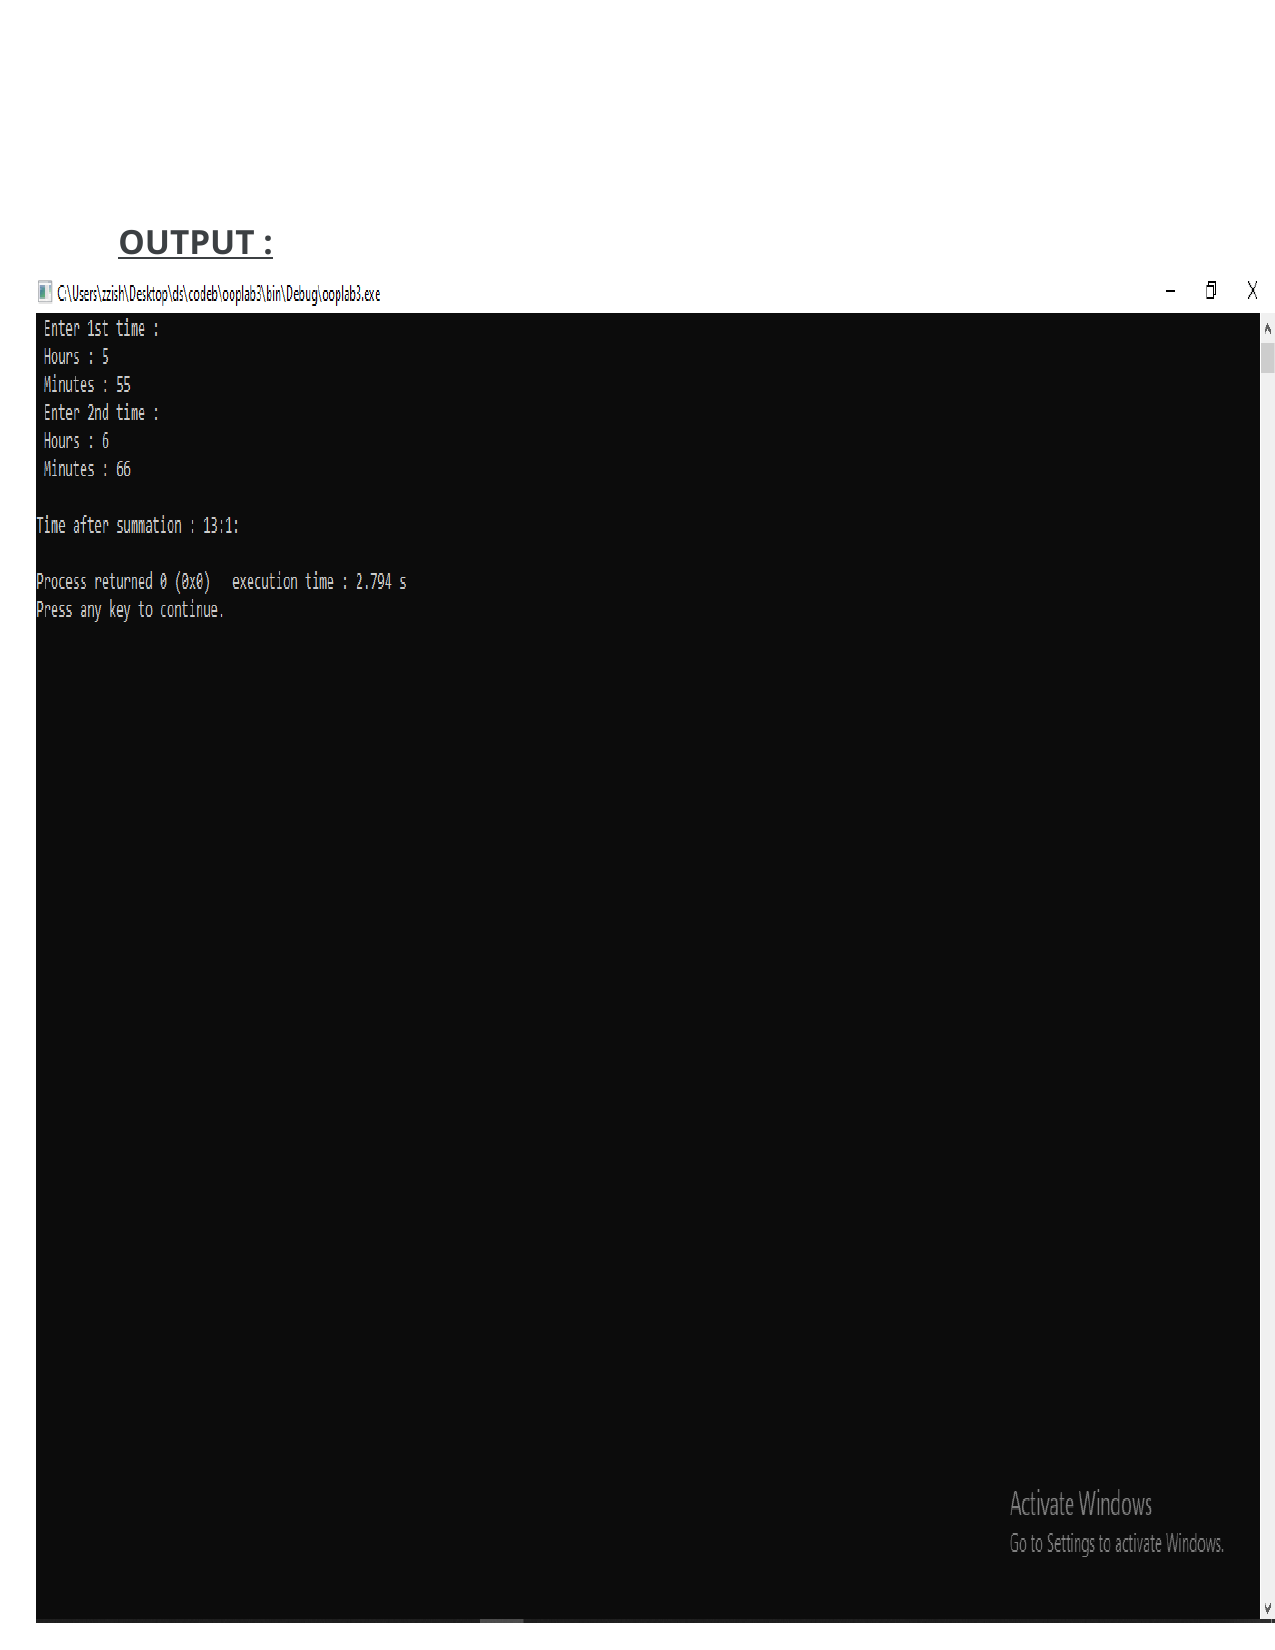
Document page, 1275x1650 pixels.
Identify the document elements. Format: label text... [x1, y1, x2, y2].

text OUTPUT : [118, 219, 1157, 264]
picture [36, 273, 1275, 1623]
